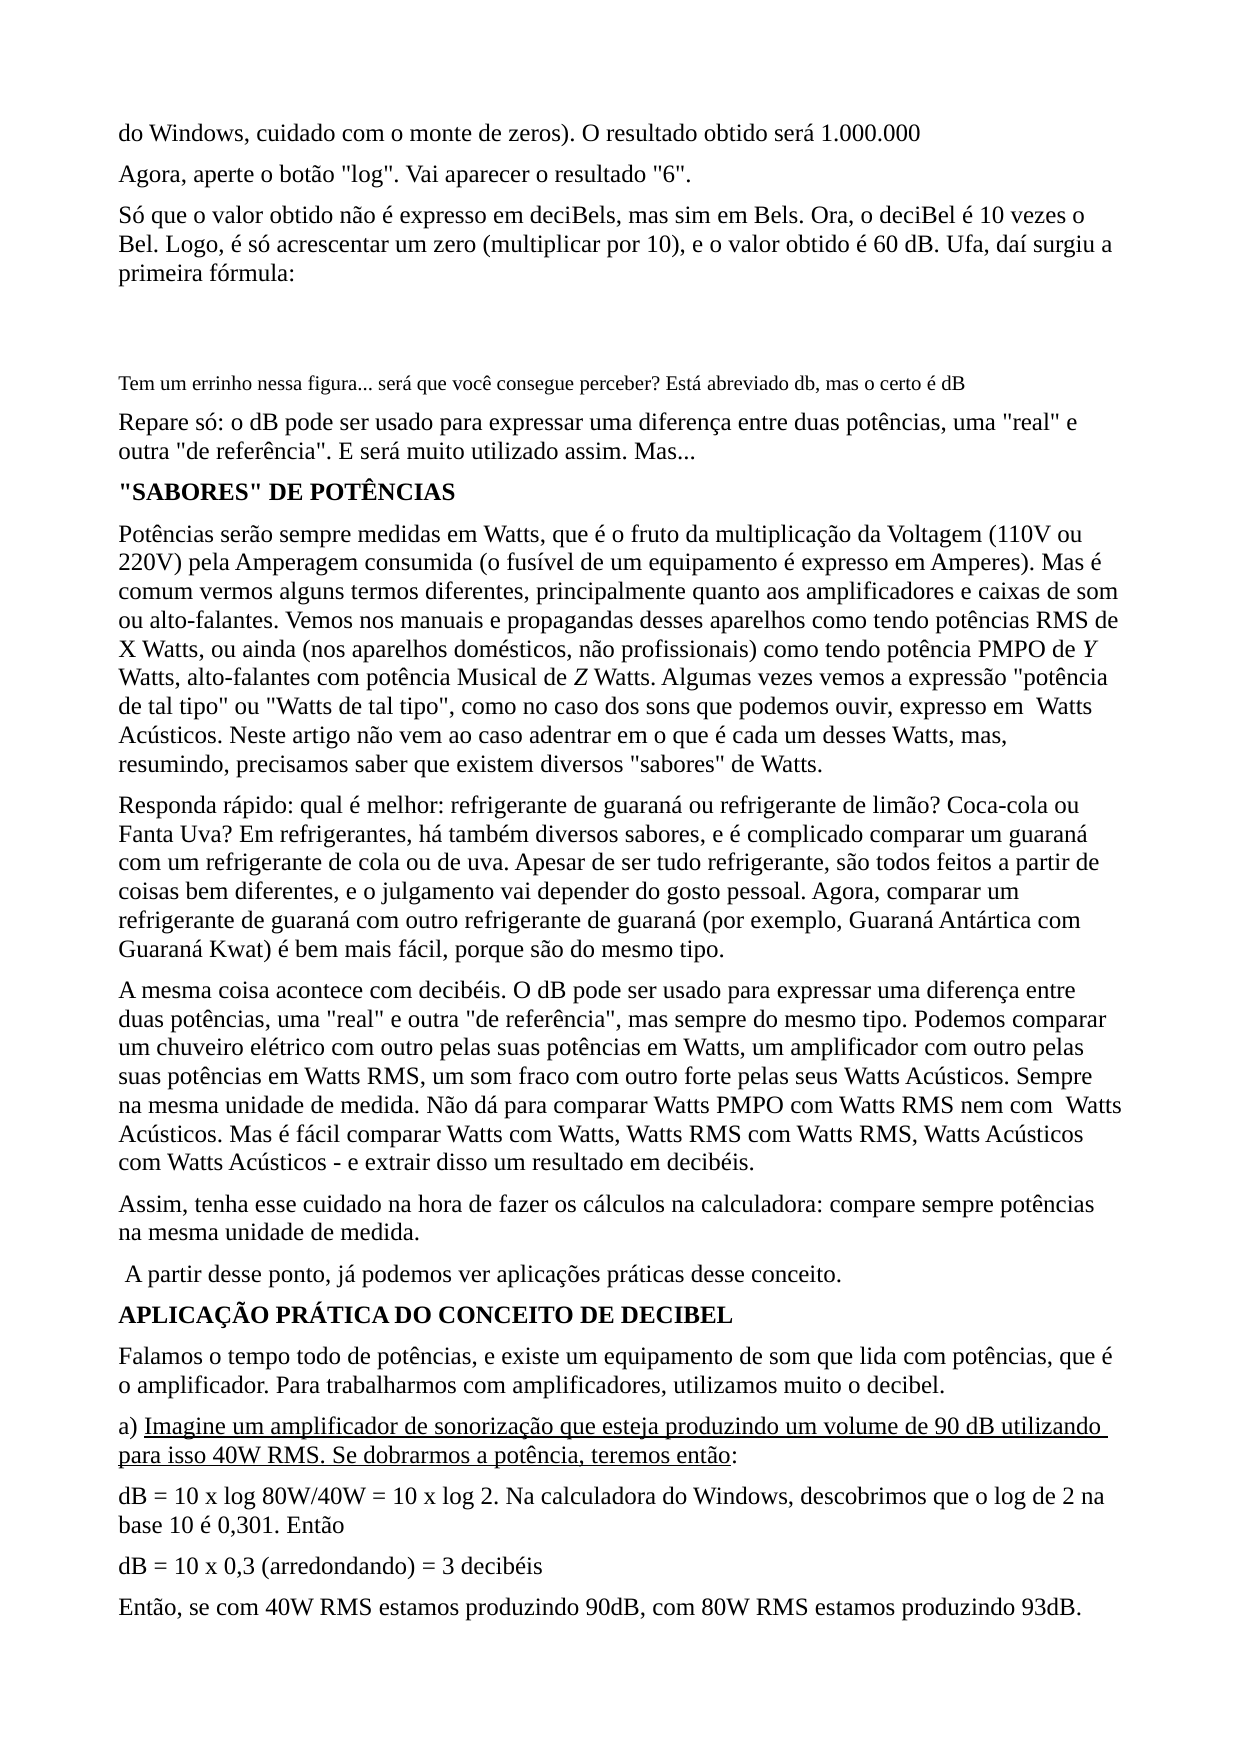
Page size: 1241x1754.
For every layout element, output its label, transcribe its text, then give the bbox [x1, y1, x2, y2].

text Repare só: o dB pode ser usado para expressar uma diferença entre duas potências, uma "real" e outra "de referência". E será muito utilizado assim. Mas... [118, 407, 1122, 465]
text Assim, tenha esse cuidado na hora de fazer os cálculos na calculadora: compare sempre potências na mesma unidade de medida. [118, 1189, 1122, 1246]
text Tem um errinho nessa figura... será que você consegue perceber? Está abreviado db, mas o certo é dB [118, 371, 1122, 395]
text Potências serão sempre medidas em Watts, que é o fruto da multiplicação da Voltagem (110V ou 220V) pela Amperagem consumida (o fusível de um equipamento é expresso em Amperes). Mas é comum vermos alguns termos diferentes, principalmente quanto aos amplificadores e caixas de som ou alto-falantes. Vemos nos manuais e propagandas desses aparelhos como tendo potências RMS de X Watts, ou ainda (nos aparelhos domésticos, não profissionais) como tendo potência PMPO de Y Watts, alto-falantes com potência Musical de Z Watts. Algumas vezes vemos a expressão "potência de tal tipo" ou "Watts de tal tipo", como no caso dos sons que podemos ouvir, expresso em Watts Acústicos. Neste artigo não vem ao caso adentrar em o que é cada um desses Watts, mas, resumindo, precisamos saber que existem diversos "sabores" de Watts. [118, 519, 1122, 777]
text A mesma coisa acontece com decibéis. O dB pode ser usado para expressar uma diferença entre duas potências, uma "real" e outra "de referência", mas sempre do mesmo tipo. Podemos comparar um chuveiro elétrico com outro pelas suas potências em Watts, um amplificador com outro pelas suas potências em Watts RMS, um som fraco com outro forte pelas seus Watts Acústicos. Sempre na mesma unidade de medida. Não dá para comparar Watts PMPO com Watts RMS nem com Watts Acústicos. Mas é fácil comparar Watts com Watts, Watts RMS com Watts RMS, Watts Acústicos com Watts Acústicos - e extrair disso um resultado em decibéis. [118, 975, 1122, 1176]
text dB = 10 x 0,3 (arredondando) = 3 decibéis [118, 1551, 1122, 1580]
text Falamos o tempo todo de potências, e existe um equipamento de som que lida com potências, que é o amplificador. Para trabalharmos com amplificadores, utilizamos muito o decibel. [118, 1341, 1122, 1399]
text "SABORES" DE POTÊNCIAS [118, 477, 1122, 506]
text a) Imagine um amplificador de sonorização que esteja produzindo um volume de 90 dB utilizando para isso 40W RMS. Se dobrarmos a potência, teremos então: [118, 1411, 1122, 1469]
text Responda rápido: qual é melhor: refrigerante de guaraná ou refrigerante de limão? Coca-cola ou Fanta Uva? Em refrigerantes, há também diversos sabores, e é complicado comparar um guaraná com um refrigerante de cola ou de uva. Apesar de ser tudo refrigerante, são todos feitos a partir de coisas bem diferentes, e o julgamento vai depender do gosto pessoal. Agora, comparar um refrigerante de guaraná com outro refrigerante de guaraná (por exemplo, Guaraná Antártica com Guaraná Kwat) é bem mais fácil, porque são do mesmo tipo. [118, 790, 1122, 962]
text Só que o valor obtido não é expresso em deciBels, mas sim em Bels. Ora, o deciBel é 10 vezes o Bel. Logo, é só acrescentar um zero (multiplicar por 10), e o valor obtido é 60 dB. Ufa, daí surgiu a primeira fórmula: [118, 201, 1122, 287]
text do Windows, cuidado com o monte de zeros). O resultado obtido será 1.000.000 [118, 118, 1122, 147]
text A partir desse ponto, já podemos ver aplicações práticas desse conceito. [118, 1259, 1122, 1287]
text Então, se com 40W RMS estamos produzindo 90dB, com 80W RMS estamos produzindo 93dB. [118, 1592, 1122, 1621]
text APLICAÇÃO PRÁTICA DO CONCEITO DE DECIBEL [118, 1300, 1122, 1329]
text Agora, aperte o botão "log". Vai aparecer o resultado "6". [118, 159, 1122, 188]
text dB = 10 x log 80W/40W = 10 x log 2. Na calculadora do Windows, descobrimos que o log de 2 na base 10 é 0,301. Então [118, 1481, 1122, 1539]
